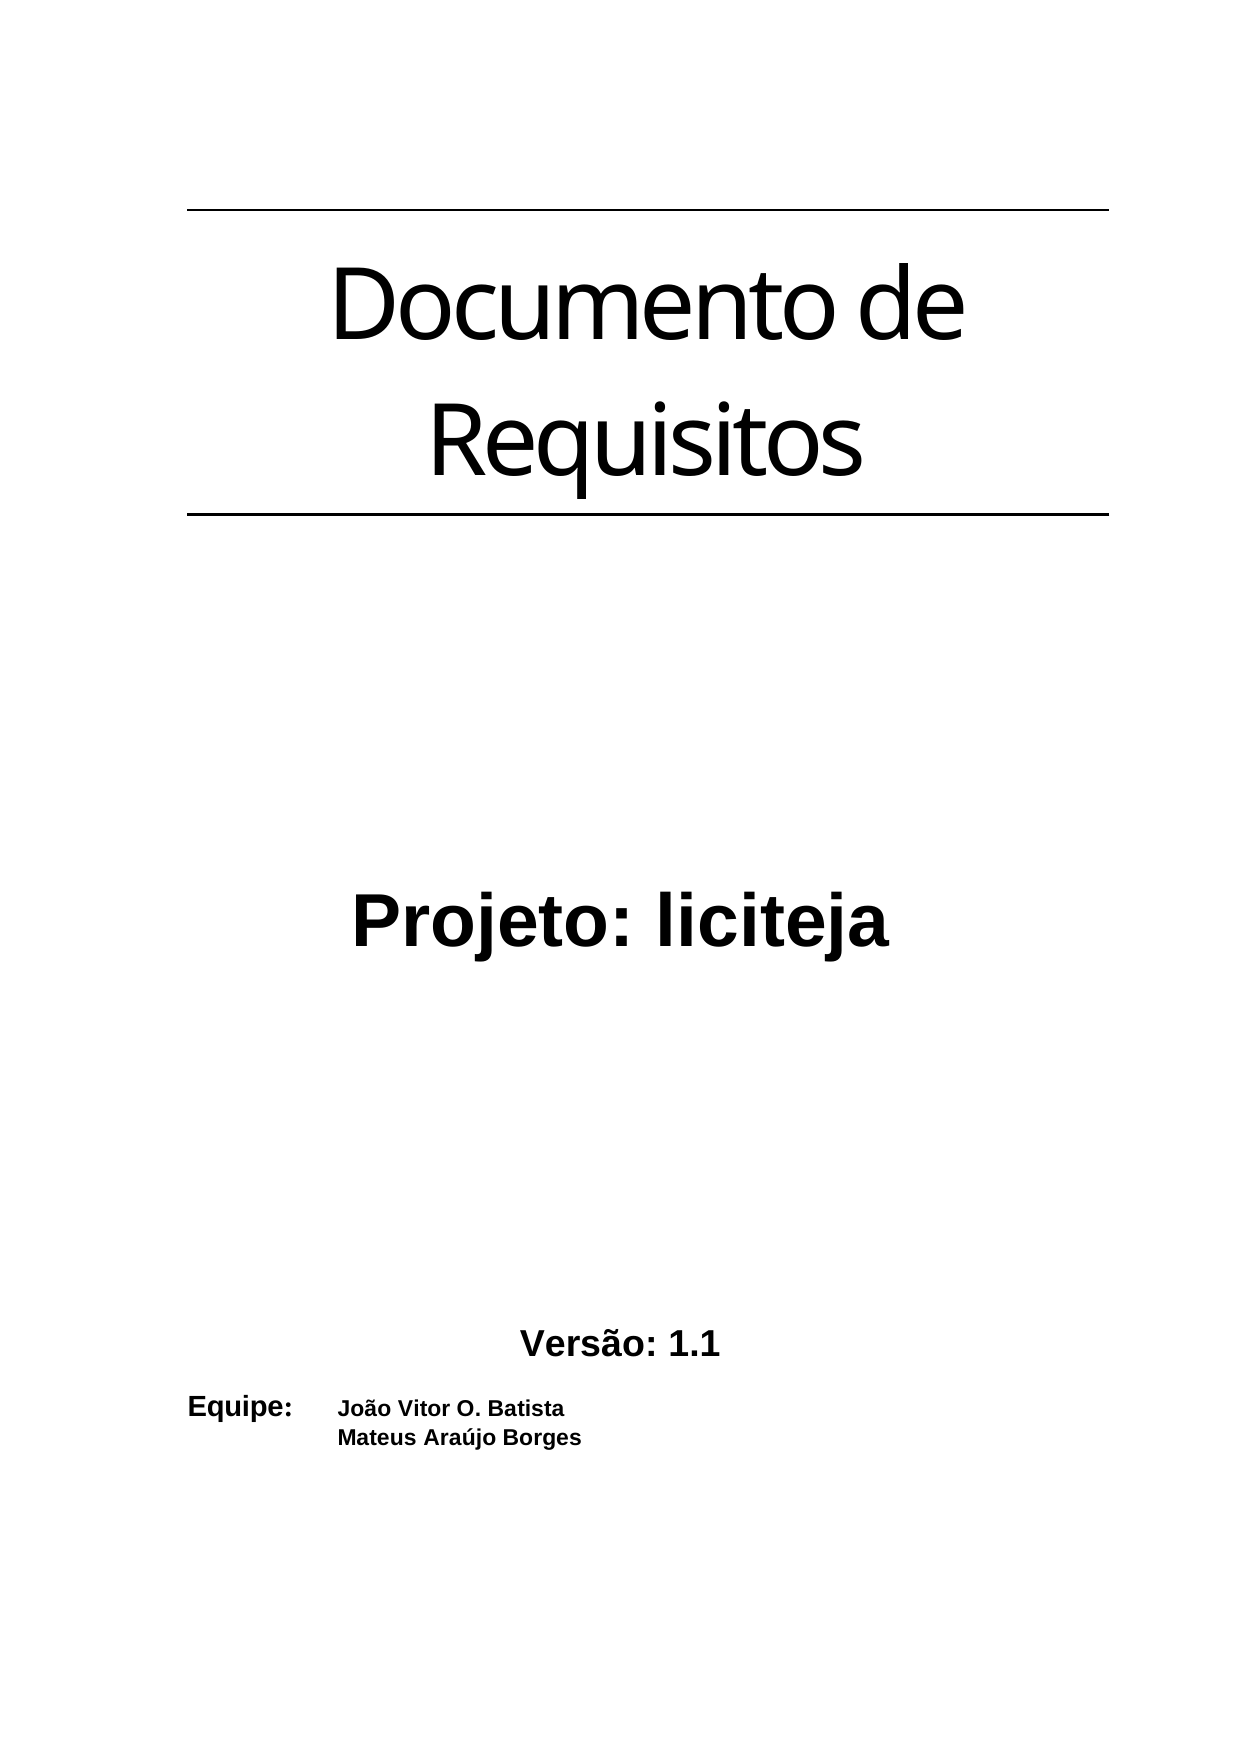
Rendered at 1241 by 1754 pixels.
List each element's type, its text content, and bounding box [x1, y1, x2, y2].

text Mateus Araújo Borges [187, 1423, 1053, 1450]
text Projeto: liciteja [187, 875, 1053, 962]
title Documento de Requisitos [187, 211, 1109, 513]
text Versão: 1.1 [187, 1321, 1053, 1364]
text Equipe: João Vitor O. Batista [187, 1389, 1053, 1423]
